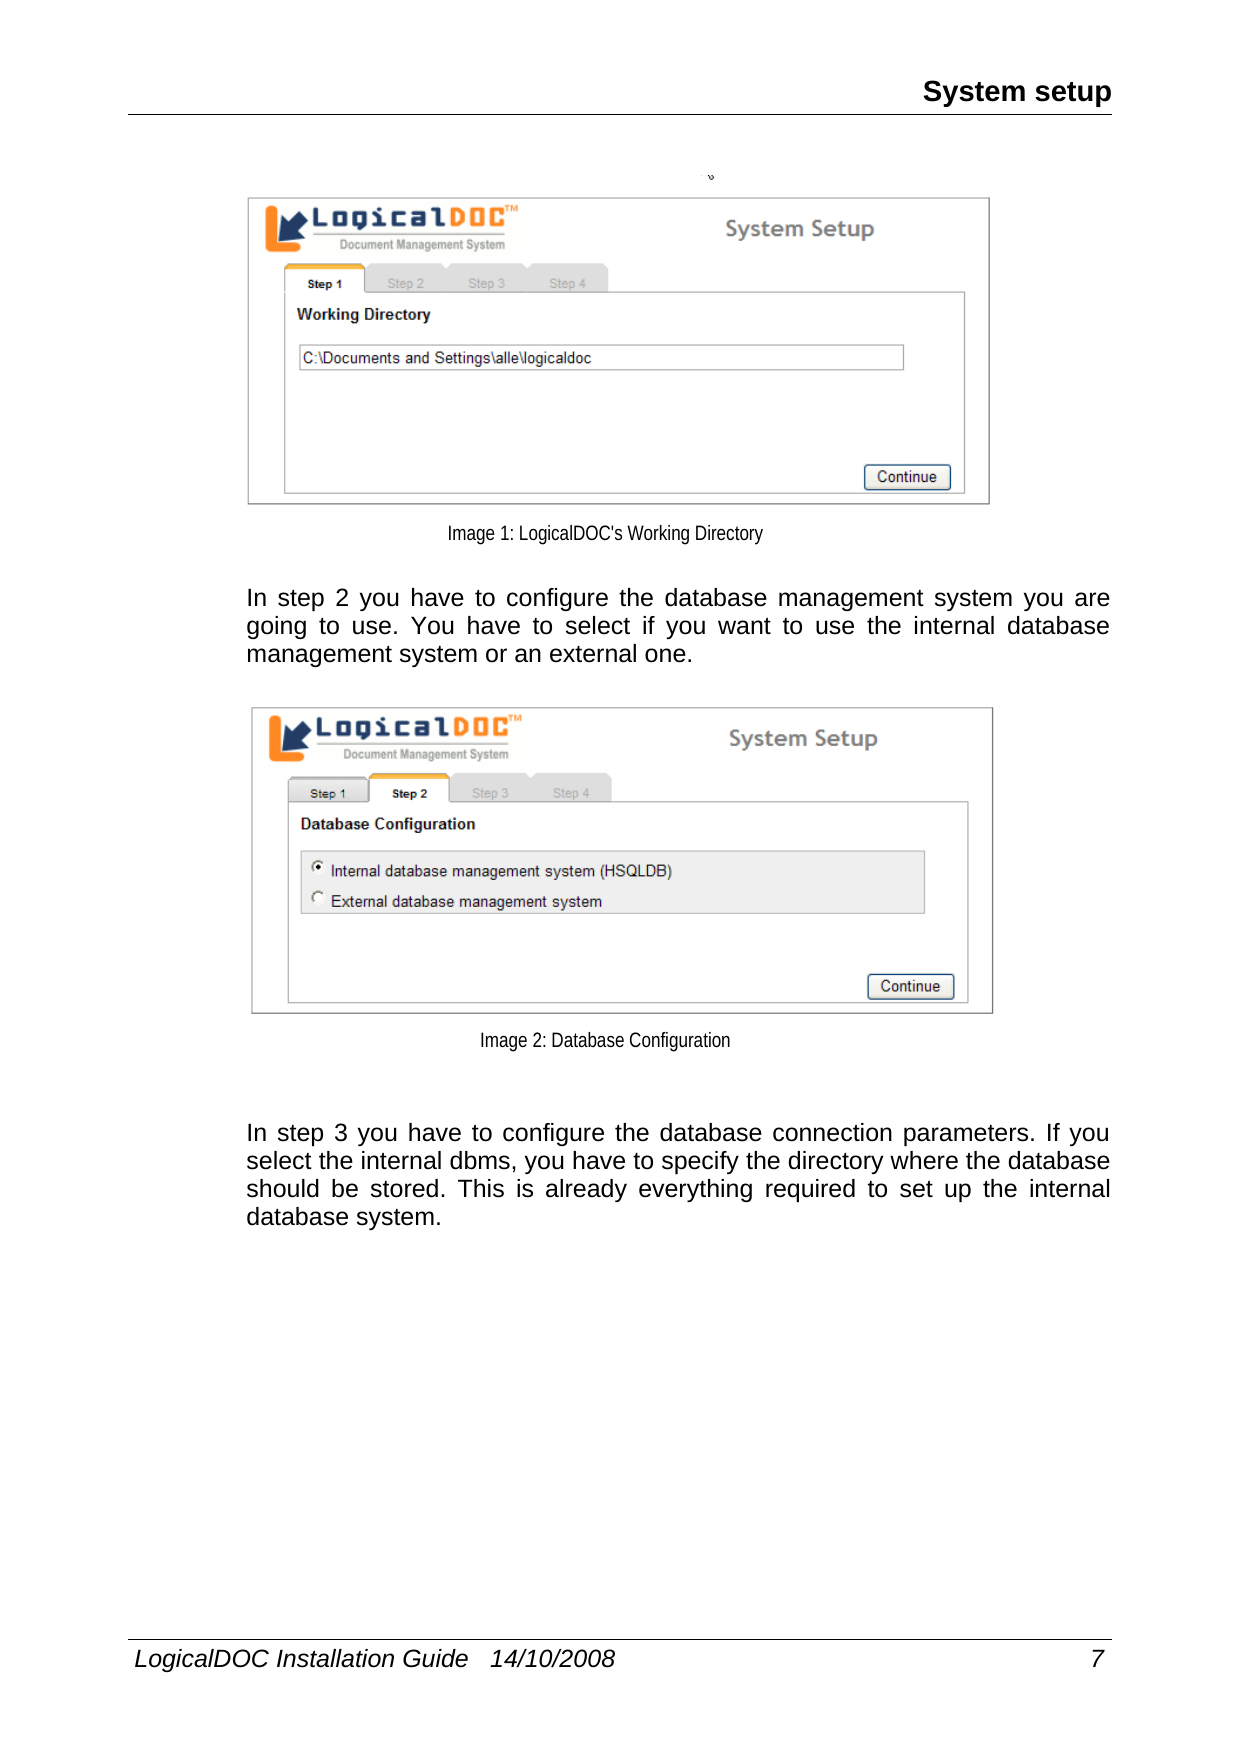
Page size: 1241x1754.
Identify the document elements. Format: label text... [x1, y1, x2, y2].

text In step 2 you have to configure the database management system you are going to use. You have to select if you want to use the internal database management system or an external one. [246, 584, 1112, 668]
picture [229, 175, 1011, 521]
text Image 2: Database Configuration [414, 1028, 797, 1052]
text Image 1: LogicalDOC's Working Directory [414, 521, 797, 544]
text In step 3 you have to configure the database connection parameters. If you select the internal dbms, you have to specify the directory where the database should be stored. This is already everything required to set up the internal database system. [246, 1119, 1112, 1231]
picture [235, 692, 1005, 1028]
